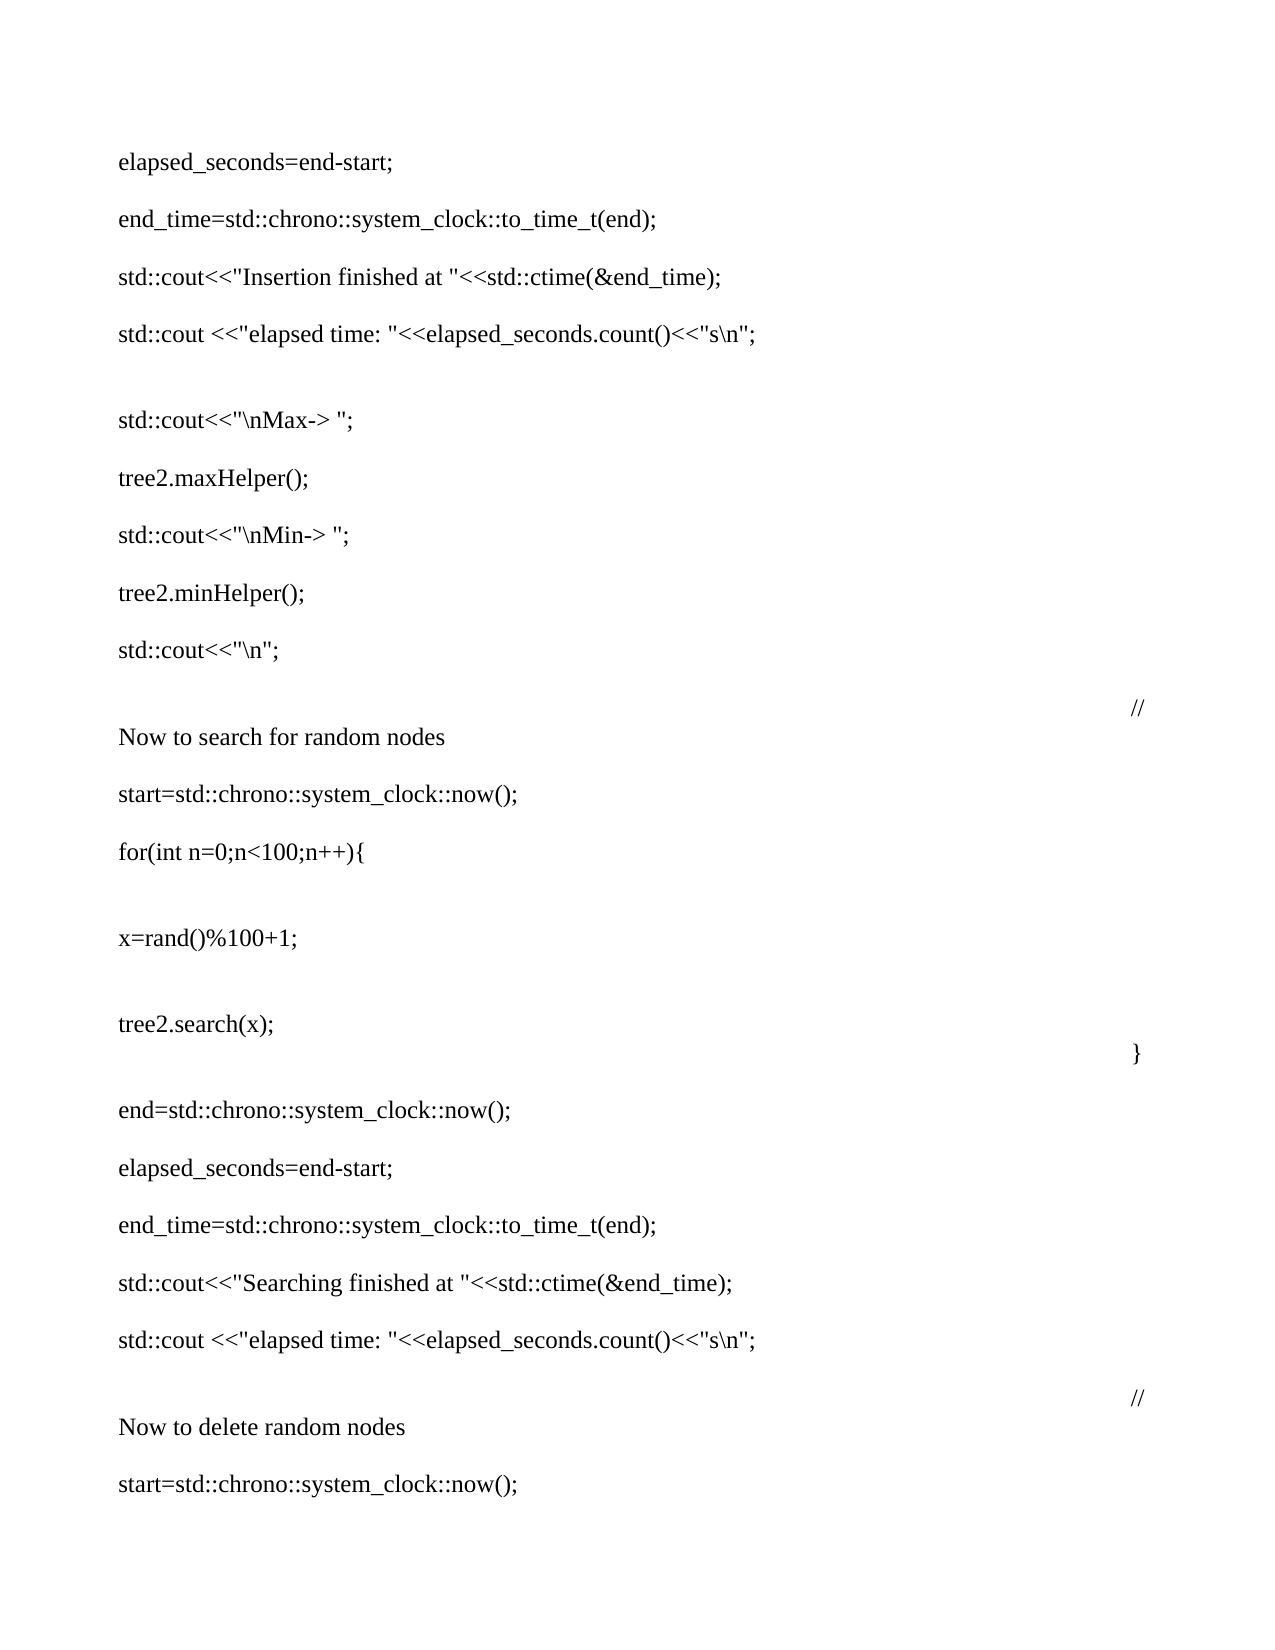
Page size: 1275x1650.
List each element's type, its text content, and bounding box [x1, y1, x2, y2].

text std::cout<<"\n"; [118, 607, 1157, 664]
text tree2.search(x); [118, 952, 1157, 1038]
text end=std::chrono::system_clock::now(); [118, 1067, 1157, 1124]
text std::cout <<"elapsed time: "<<elapsed_seconds.count()<<"s\n"; [118, 291, 1157, 348]
text start=std::chrono::system_clock::now(); [118, 1441, 1157, 1498]
text //Now to delete random nodes [118, 1383, 1157, 1441]
text std::cout<<"\nMin-> "; [118, 492, 1157, 549]
text std::cout<<"Searching finished at "<<std::ctime(&end_time); [118, 1239, 1157, 1297]
text end_time=std::chrono::system_clock::to_time_t(end); [118, 176, 1157, 233]
text std::cout<<"Insertion finished at "<<std::ctime(&end_time); [118, 233, 1157, 291]
text //Now to search for random nodes [118, 693, 1157, 751]
text std::cout <<"elapsed time: "<<elapsed_seconds.count()<<"s\n"; [118, 1297, 1157, 1354]
text for(int n=0;n<100;n++){ [118, 808, 1157, 866]
text end_time=std::chrono::system_clock::to_time_t(end); [118, 1182, 1157, 1239]
text x=rand()%100+1; [118, 866, 1157, 952]
text start=std::chrono::system_clock::now(); [118, 751, 1157, 808]
text std::cout<<"\nMax-> "; [118, 377, 1157, 434]
text elapsed_seconds=end-start; [118, 118, 1157, 176]
text elapsed_seconds=end-start; [118, 1124, 1157, 1182]
text } [118, 1038, 1157, 1067]
text tree2.minHelper(); [118, 549, 1157, 607]
text tree2.maxHelper(); [118, 434, 1157, 492]
